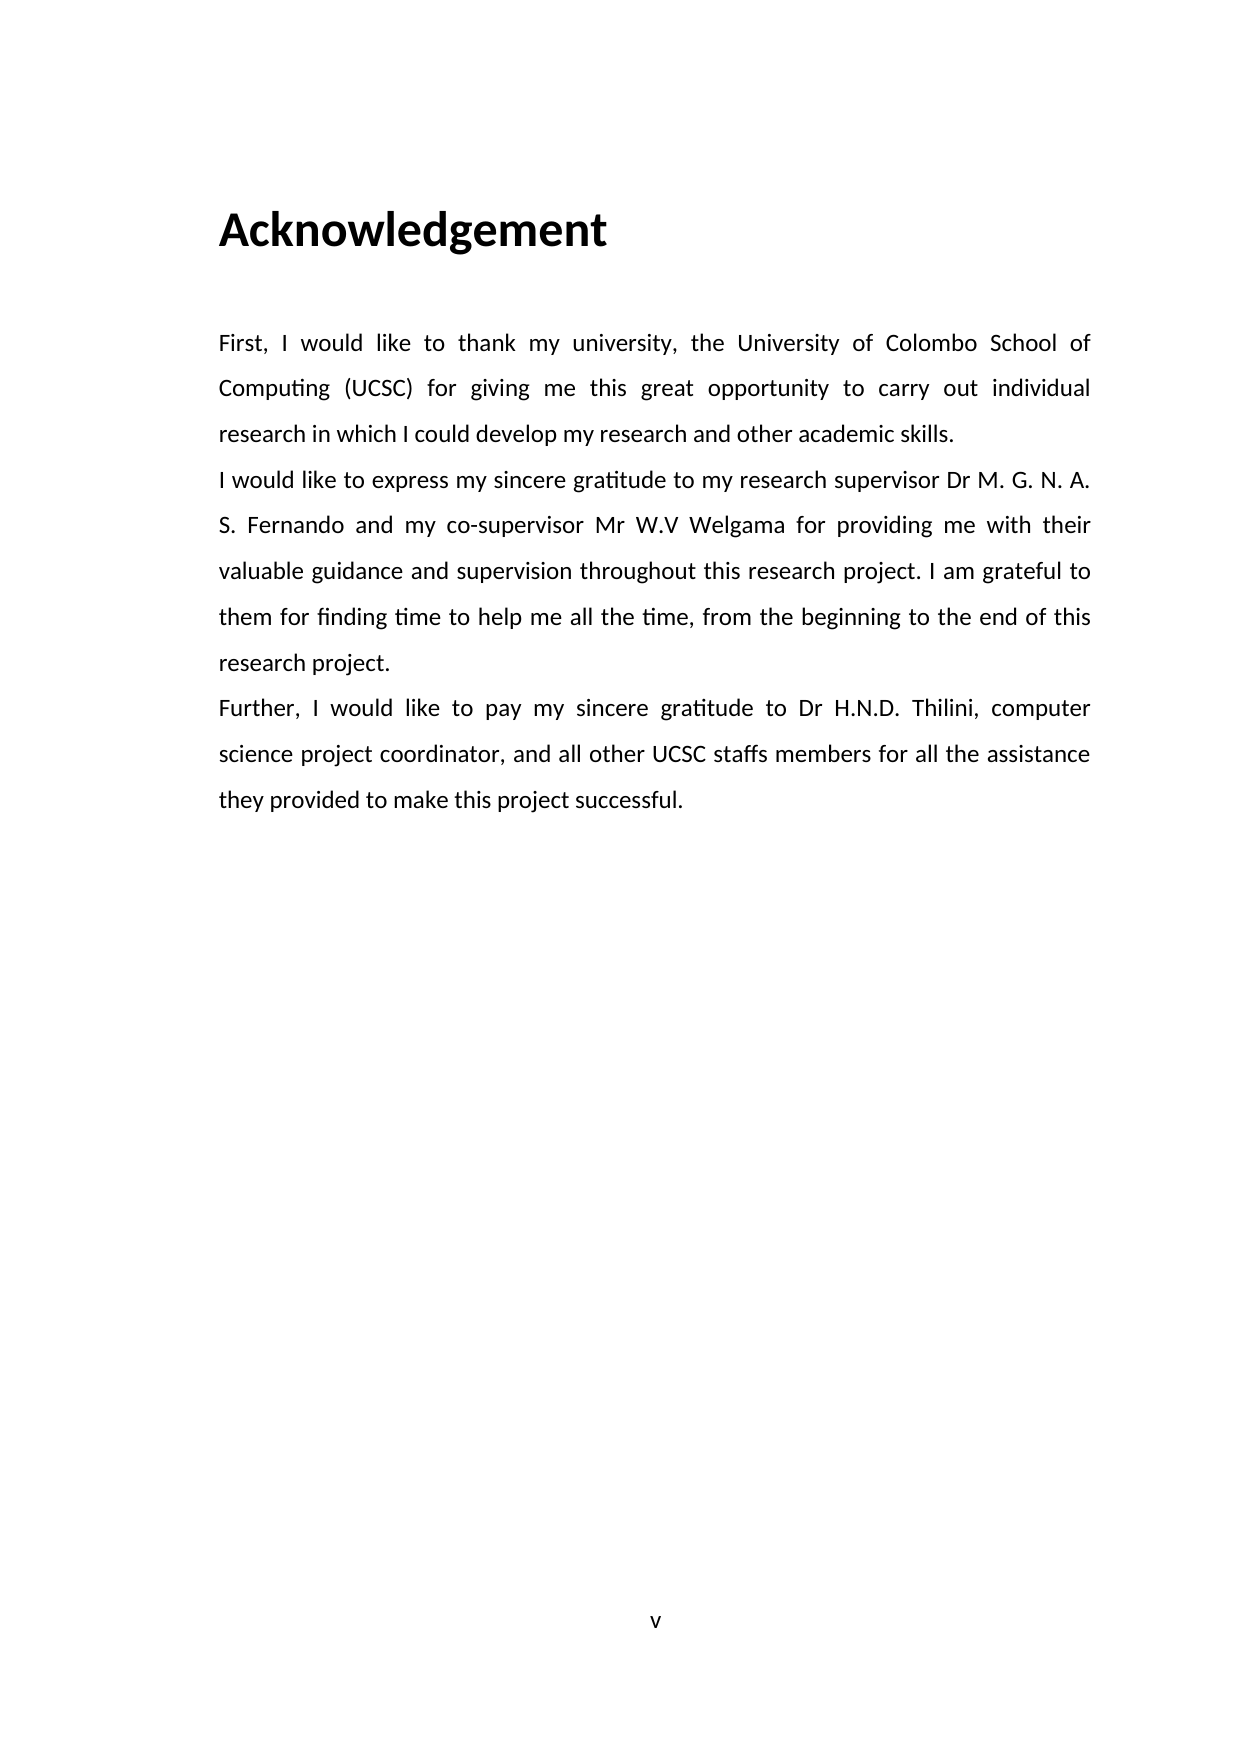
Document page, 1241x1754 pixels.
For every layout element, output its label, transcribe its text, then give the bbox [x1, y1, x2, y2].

text Further, I would like to pay my sincere gratitude to Dr H.N.D. Thilini, computer science project coordinator, and all other UCSC staffs members for all the assistance they provided to make this project successful. [218, 693, 1092, 814]
subtitle Acknowledgement [218, 198, 1092, 259]
text First, I would like to thank my university, the University of Colombo School of Computing (UCSC) for giving me this great opportunity to carry out individual research in which I could develop my research and other academic skills. [218, 327, 1092, 449]
text I would like to express my sincere gratitude to my research supervisor Dr M. G. N. A. S. Fernando and my co-supervisor Mr W.V Welgama for providing me with their valuable guidance and supervision throughout this research project. I am grateful to them for finding time to help me all the time, from the beginning to the end of this research project. [218, 464, 1092, 677]
